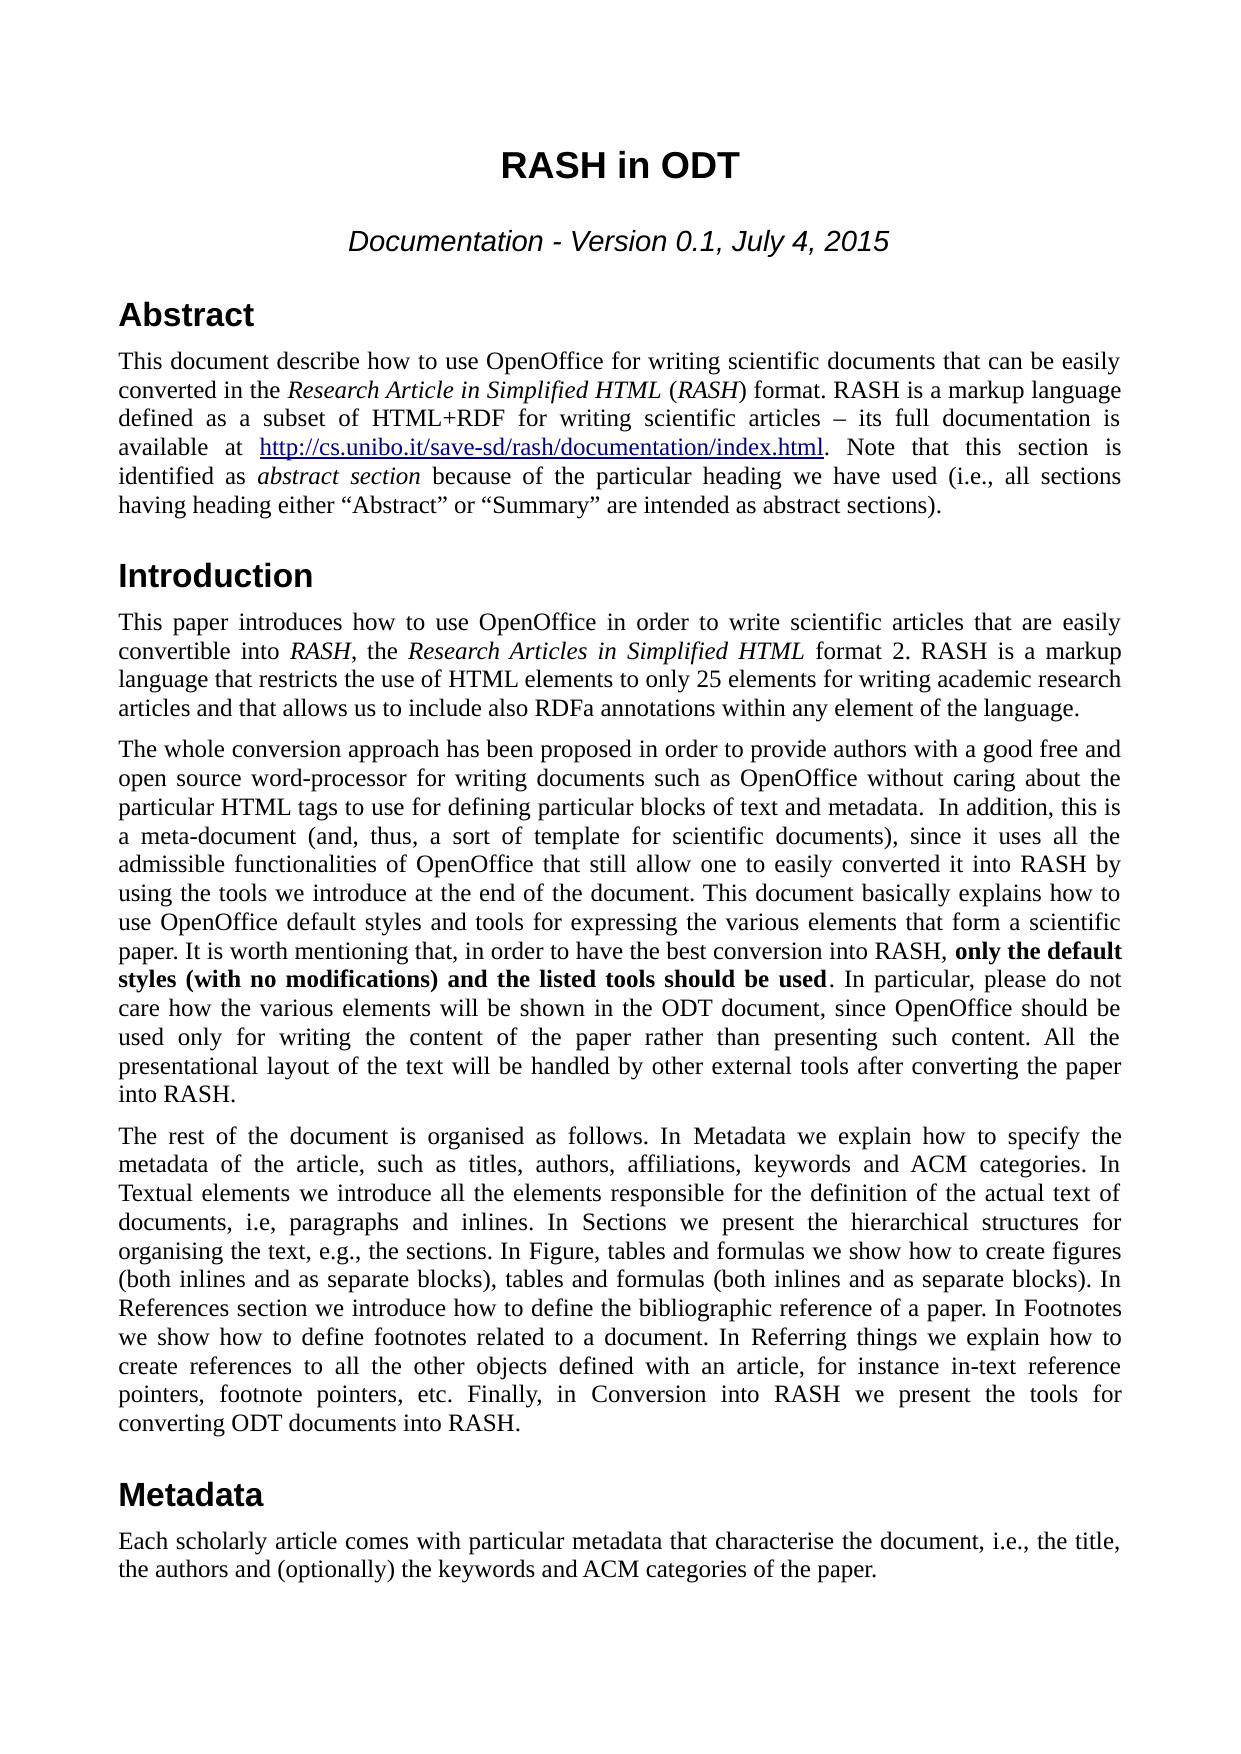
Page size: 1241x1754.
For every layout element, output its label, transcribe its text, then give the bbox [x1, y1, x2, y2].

subtitle Documentation - Version 0.1, July 4, 2015 [118, 224, 1122, 257]
text The whole conversion approach has been proposed in order to provide authors with a good free and open source word-processor for writing documents such as OpenOffice without caring about the particular HTML tags to use for defining particular blocks of text and metadata. In addition, this is a meta-document (and, thus, a sort of template for scientific documents), since it uses all the admissible functionalities of OpenOffice that still allow one to easily converted it into RASH by using the tools we introduce at the end of the document. This document basically explains how to use OpenOffice default styles and tools for expressing the various elements that form a scientific paper. It is worth mentioning that, in order to have the best conversion into RASH, only the default styles (with no modifications) and the listed tools should be used. In particular, please do not care how the various elements will be shown in the ODT document, since OpenOffice should be used only for writing the content of the paper rather than presenting such content. All the presentational layout of the text will be handled by other external tools after converting the paper into RASH. [118, 734, 1122, 1108]
title RASH in ODT [118, 143, 1122, 186]
text This paper introduces how to use OpenOffice in order to write scientific articles that are easily convertible into RASH, the Research Articles in Simplified HTML format 2.. RASH is a markup language that restricts the use of HTML elements to only 25 elements for writing academic research articles and that allows us to include also RDFa annotations within any element of the language. [118, 607, 1122, 722]
subtitle Metadata [118, 1474, 1122, 1513]
text The rest of the document is organised as follows. In Metadata we explain how to specify the metadata of the article, such as titles, authors, affiliations, keywords and ACM categories. In Textual elements we introduce all the elements responsible for the definition of the actual text of documents, i.e, paragraphs and inlines. In Sections we present the hierarchical structures for organising the text, e.g., the sections. In Figure, tables and formulas we show how to create figures (both inlines and as separate blocks), tables and formulas (both inlines and as separate blocks). In References section we introduce how to define the bibliographic reference of a paper. In Footnotes we show how to define footnotes related to a document. In Referring things we explain how to create references to all the other objects defined with an article, for instance in-text reference pointers, footnote pointers, etc. Finally, in Conversion into RASH we present the tools for converting ODT documents into RASH. [118, 1121, 1122, 1437]
text Each scholarly article comes with particular metadata that characterise the document, i.e., the title, the authors and (optionally) the keywords and ACM categories of the paper. [118, 1526, 1122, 1583]
subtitle Abstract [118, 295, 1122, 333]
text This document describe how to use OpenOffice for writing scientific documents that can be easily converted in the Research Article in Simplified HTML (RASH) format. RASH is a markup language defined as a subset of HTML+RDF for writing scientific articles – its full documentation is available at http://cs.unibo.it/save-sd/rash/documentation/index.html. Note that this section is identified as abstract section because of the particular heading we have used (i.e., all sections having heading either “Abstract” or “Summary” are intended as abstract sections). [118, 346, 1122, 518]
subtitle Introduction [118, 556, 1122, 594]
